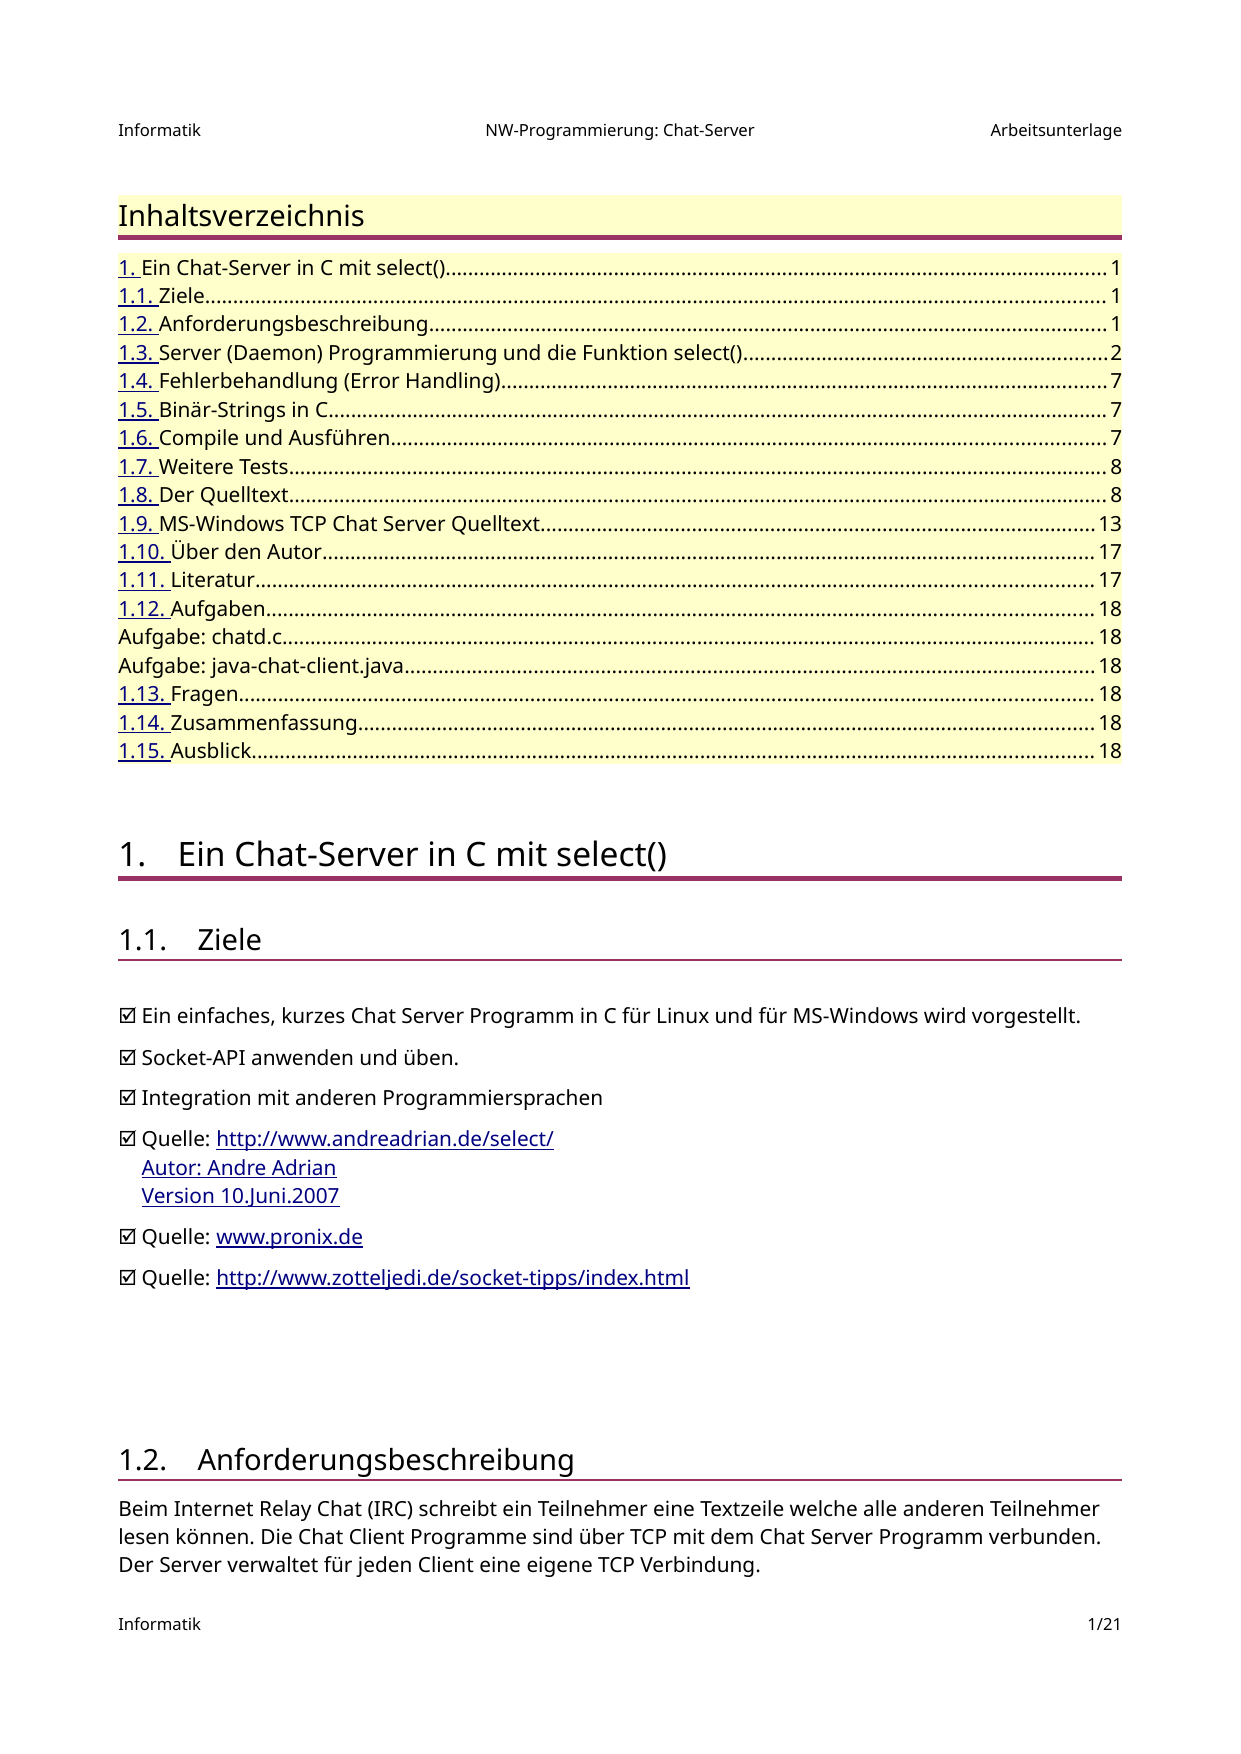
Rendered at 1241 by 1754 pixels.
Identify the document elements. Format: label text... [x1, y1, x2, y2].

text Aufgabe: java-chat-client.java 18 [118, 651, 1122, 679]
text 1.10. Über den Autor 17 [118, 537, 1122, 566]
text 1.15. Ausblick 18 [118, 736, 1122, 764]
text Aufgabe: chatd.c 18 [118, 622, 1122, 651]
list Quelle: www.pronix.de [118, 1222, 1122, 1251]
text Beim Internet Relay Chat (IRC) schreibt ein Teilnehmer eine Textzeile welche alle anderen Teilnehmer lesen können. Die Chat Client Programme sind über TCP mit dem Chat Server Programm verbunden. Der Server verwaltet für jeden Client eine eigene TCP Verbindung. [118, 1494, 1122, 1579]
subtitle Ziele [118, 919, 1122, 959]
subtitle Ein Chat-Server in C mit select() [118, 831, 1122, 876]
text 1.5. Binär-Strings in C 7 [118, 395, 1122, 423]
text 1.2. Anforderungsbeschreibung 1 [118, 309, 1122, 338]
text 1.9. MS-Windows TCP Chat Server Quelltext 13 [118, 509, 1122, 537]
text 1.7. Weitere Tests 8 [118, 452, 1122, 480]
text 1.8. Der Quelltext 8 [118, 480, 1122, 509]
subtitle Inhaltsverzeichnis [118, 195, 1122, 235]
subtitle Anforderungsbeschreibung [118, 1439, 1122, 1479]
text 1.1. Ziele 1 [118, 281, 1122, 309]
text 1.6. Compile und Ausführen 7 [118, 423, 1122, 452]
text 1.3. Server (Daemon) Programmierung und die Funktion select() 2 [118, 338, 1122, 366]
list Socket-API anwenden und üben. [118, 1043, 1122, 1071]
text 1. Ein Chat-Server in C mit select() 1 [118, 253, 1122, 281]
list Quelle: http://www.zotteljedi.de/socket-tipps/index.html [118, 1263, 1122, 1292]
text 1.13. Fragen 18 [118, 679, 1122, 708]
text 1.11. Literatur 17 [118, 566, 1122, 594]
text 1.4. Fehlerbehandlung (Error Handling) 7 [118, 366, 1122, 395]
text 1.12. Aufgaben 18 [118, 594, 1122, 622]
list Ein einfaches, kurzes Chat Server Programm in C für Linux und für MS-Windows wird vorgestellt. [118, 1002, 1122, 1030]
list Integration mit anderen Programmiersprachen [118, 1083, 1122, 1112]
text 1.14. Zusammenfassung 18 [118, 708, 1122, 736]
list Quelle: http://www.andreadrian.de/select/ Autor: Andre Adrian Version 10.Juni.2007 [118, 1124, 1122, 1210]
